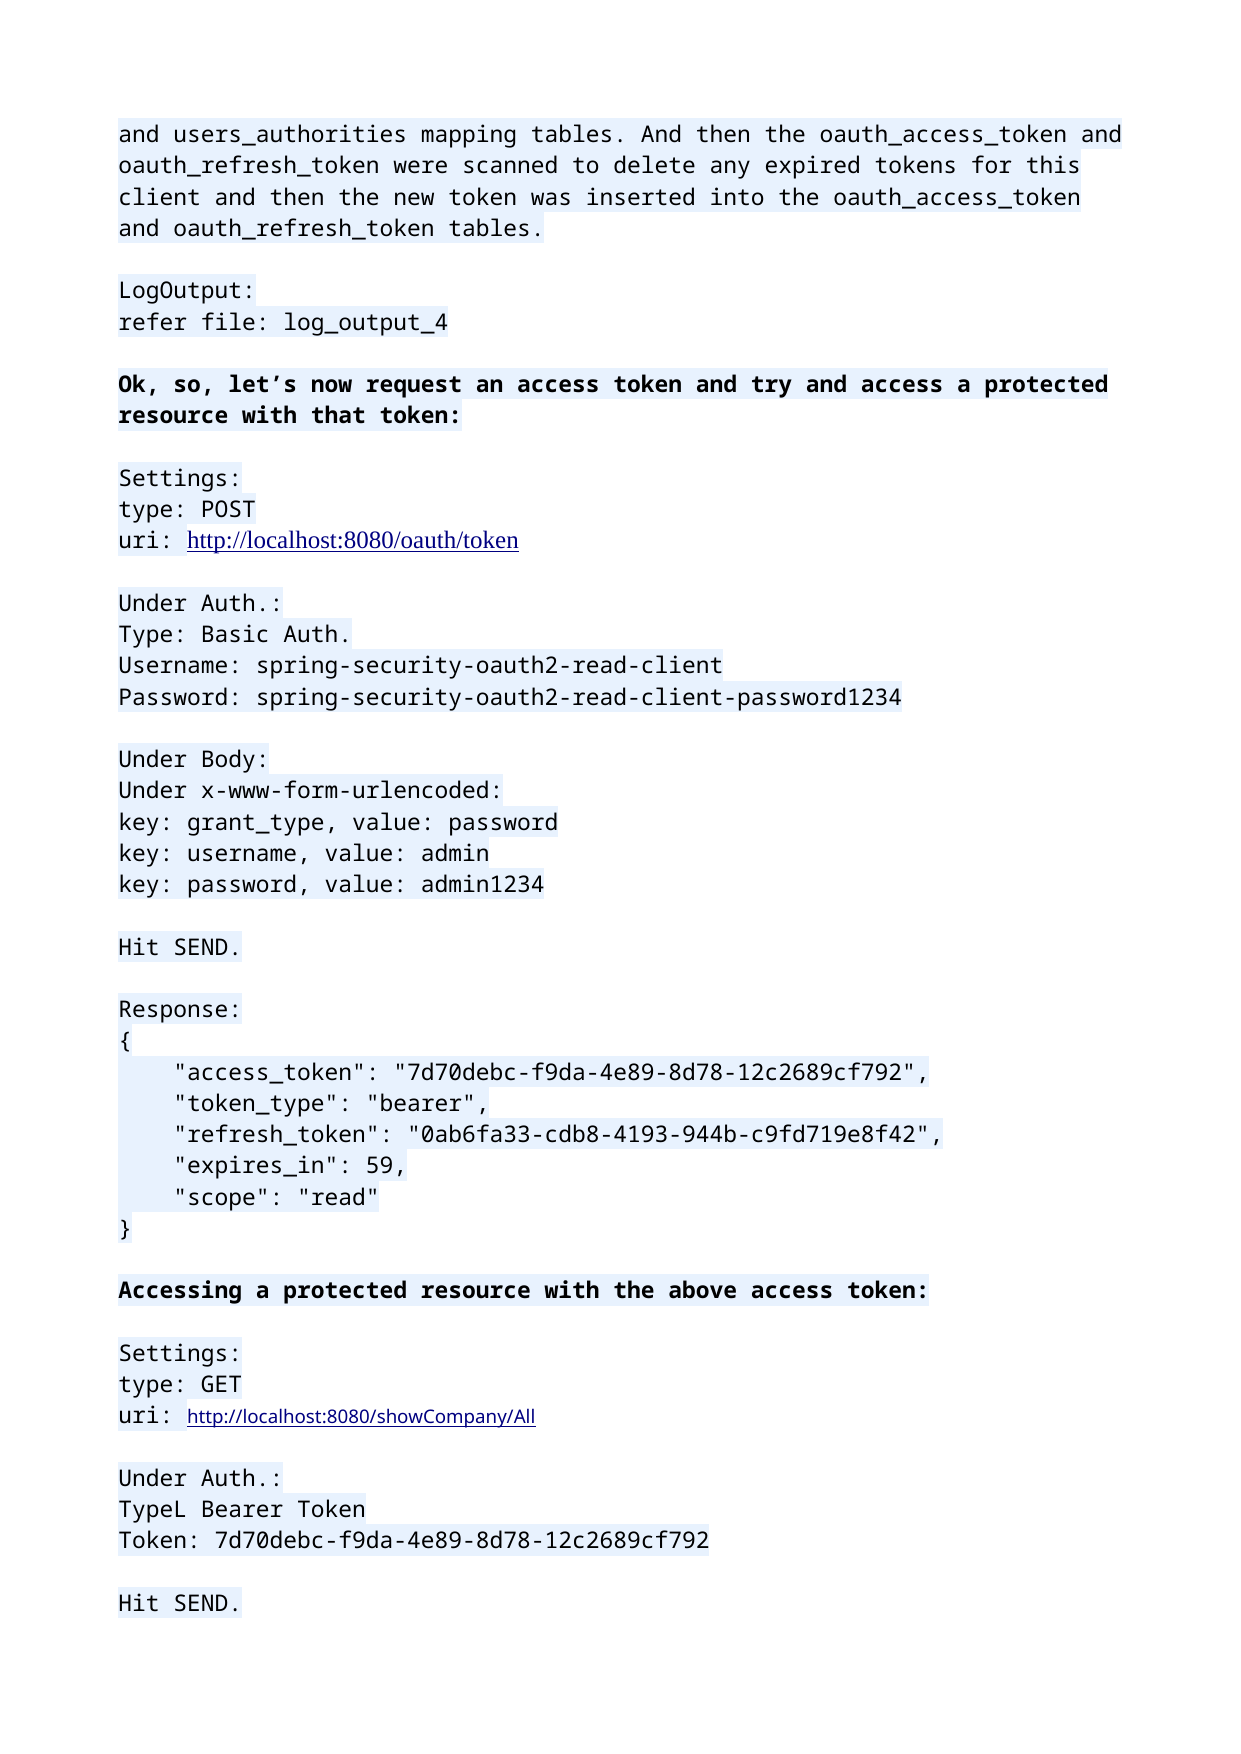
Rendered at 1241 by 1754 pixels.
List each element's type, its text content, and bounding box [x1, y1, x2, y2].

text { [118, 1024, 1122, 1056]
text uri: http://localhost:8080/showCompany/All [118, 1399, 1122, 1431]
text Accessing a protected resource with the above access token: [118, 1274, 1122, 1306]
text LogOutput: [118, 274, 1122, 306]
text Under x-www-form-urlencoded: [118, 774, 1122, 806]
text key: username, value: admin [118, 837, 1122, 868]
text Token: 7d70debc-f9da-4e89-8d78-12c2689cf792 [118, 1524, 1122, 1556]
text Under Auth.: [118, 1462, 1122, 1493]
text Password: spring-security-oauth2-read-client-password1234 [118, 681, 1122, 712]
text and users_authorities mapping tables. And then the oauth_access_token and oauth_refresh_token were scanned to delete any expired tokens for this client and then the new token was inserted into the oauth_access_token and oauth_refresh_token tables. [118, 118, 1122, 243]
text Settings: [118, 1337, 1122, 1368]
text type: POST [118, 493, 1122, 524]
text TypeL Bearer Token [118, 1493, 1122, 1524]
text "scope": "read" [118, 1181, 1122, 1212]
text key: password, value: admin1234 [118, 868, 1122, 899]
text type: GET [118, 1368, 1122, 1399]
text Hit SEND. [118, 1587, 1122, 1618]
text "expires_in": 59, [118, 1149, 1122, 1181]
text "token_type": "bearer", [118, 1087, 1122, 1118]
text refer file: log_output_4 [118, 306, 1122, 337]
text } [118, 1212, 1122, 1243]
text Under Auth.: [118, 587, 1122, 618]
text Response: [118, 993, 1122, 1024]
text Type: Basic Auth. [118, 618, 1122, 649]
text "access_token": "7d70debc-f9da-4e89-8d78-12c2689cf792", [118, 1056, 1122, 1087]
text uri: http://localhost:8080/oauth/token [118, 524, 1122, 556]
text Under Body: [118, 743, 1122, 774]
text Username: spring-security-oauth2-read-client [118, 649, 1122, 681]
text "refresh_token": "0ab6fa33-cdb8-4193-944b-c9fd719e8f42", [118, 1118, 1122, 1149]
text key: grant_type, value: password [118, 806, 1122, 837]
text Settings: [118, 462, 1122, 493]
text Hit SEND. [118, 931, 1122, 962]
text Ok, so, let’s now request an access token and try and access a protected resource with that token: [118, 368, 1122, 431]
